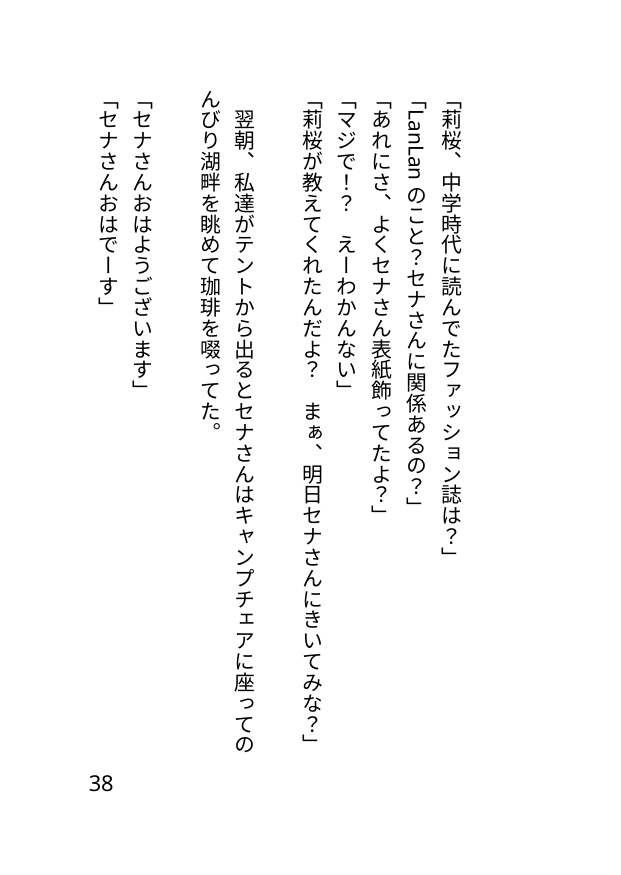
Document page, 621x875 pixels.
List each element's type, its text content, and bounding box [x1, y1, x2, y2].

text 「LanLanのこと？セナさんに関係あるの？」 [401, 88, 432, 768]
text 「セナさんおはようございます」 [128, 88, 158, 768]
text [503, 88, 532, 768]
text 翌朝、私達がテントから出るとセナさんはキャンプチェアに座ってのんびり湖畔を眺めて珈琲を啜ってた。 [195, 88, 260, 768]
text 「莉桜、中学時代に読んでたファッション誌は？」 [436, 88, 466, 768]
text 「セナさんおはでーす」 [93, 88, 123, 768]
text 「マジで！？ えーわかんない」 [332, 88, 362, 768]
text 「あれにさ、よくセナさん表紙飾ってたよ？」 [367, 88, 397, 768]
text 「莉桜が教えてくれたんだよ？ まぁ、明日セナさんにきいてみな？」 [297, 88, 327, 768]
